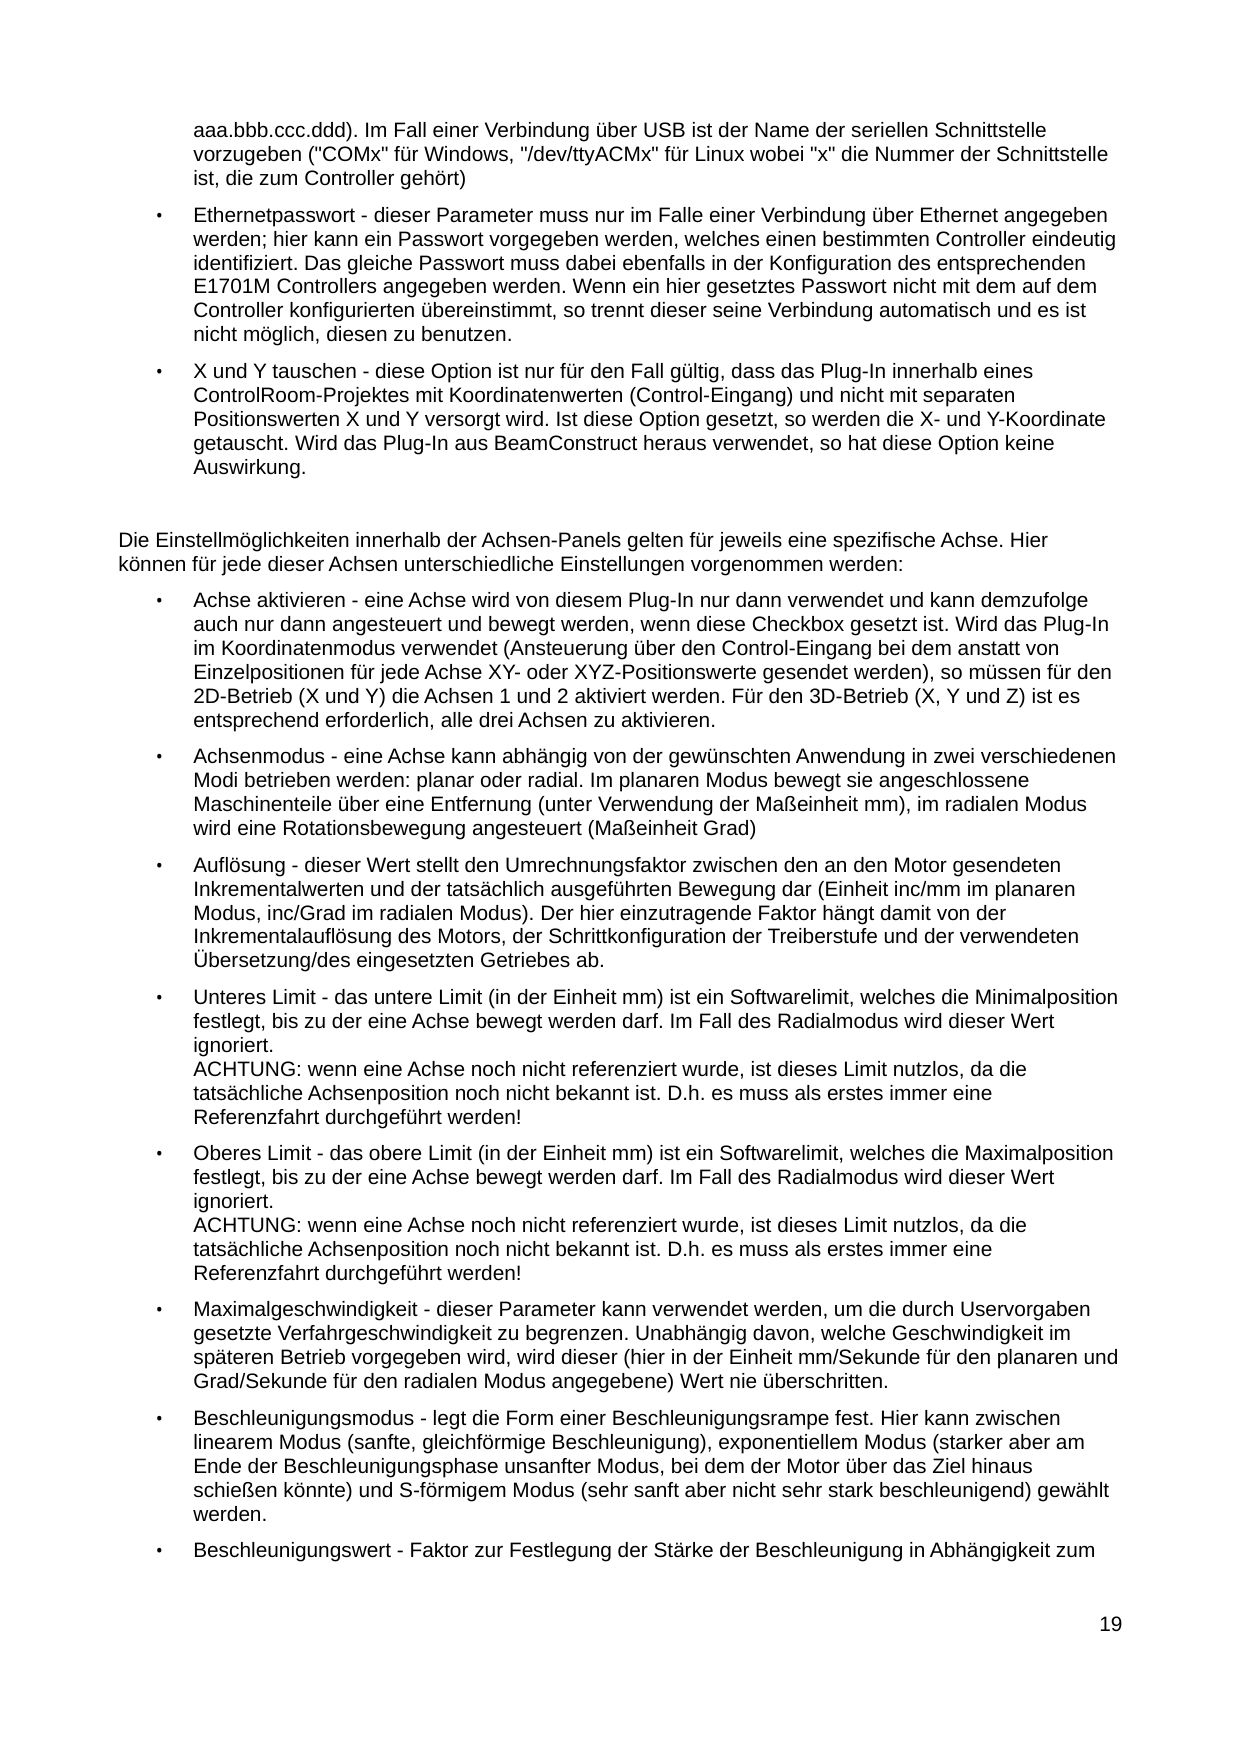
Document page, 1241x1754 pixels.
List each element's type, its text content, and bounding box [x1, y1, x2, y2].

list Achse aktivieren - eine Achse wird von diesem Plug-In nur dann verwendet und kann demzufolge auch nur dann angesteuert und bewegt werden, wenn diese Checkbox gesetzt ist. Wird das Plug-In im Koordinatenmodus verwendet (Ansteuerung über den Control-Eingang bei dem anstatt von Einzelpositionen für jede Achse XY- oder XYZ-Positionswerte gesendet werden), so müssen für den 2D-Betrieb (X und Y) die Achsen 1 und 2 aktiviert werden. Für den 3D-Betrieb (X, Y und Z) ist es entsprechend erforderlich, alle drei Achsen zu aktivieren. [156, 588, 1122, 732]
list aaa.bbb.ccc.ddd). Im Fall einer Verbindung über USB ist der Name der seriellen Schnittstelle vorzugeben ("COMx" für Windows, "/dev/ttyACMx" für Linux wobei "x" die Nummer der Schnittstelle ist, die zum Controller gehört) [156, 118, 1122, 190]
list Beschleunigungswert - Faktor zur Festlegung der Stärke der Beschleunigung in Abhängigkeit zum [156, 1538, 1122, 1562]
list Achsenmodus - eine Achse kann abhängig von der gewünschten Anwendung in zwei verschiedenen Modi betrieben werden: planar oder radial. Im planaren Modus bewegt sie angeschlossene Maschinenteile über eine Entfernung (unter Verwendung der Maßeinheit mm), im radialen Modus wird eine Rotationsbewegung angesteuert (Maßeinheit Grad) [156, 744, 1122, 840]
list X und Y tauschen - diese Option ist nur für den Fall gültig, dass das Plug-In innerhalb eines ControlRoom-Projektes mit Koordinatenwerten (Control-Eingang) und nicht mit separaten Positionswerten X und Y versorgt wird. Ist diese Option gesetzt, so werden die X- und Y-Koordinate getauscht. Wird das Plug-In aus BeamConstruct heraus verwendet, so hat diese Option keine Auswirkung. [156, 359, 1122, 478]
list Beschleunigungsmodus - legt die Form einer Beschleunigungsrampe fest. Hier kann zwischen linearem Modus (sanfte, gleichförmige Beschleunigung), exponentiellem Modus (starker aber am Ende der Beschleunigungsphase unsanfter Modus, bei dem der Motor über das Ziel hinaus schießen könnte) und S-förmigem Modus (sehr sanft aber nicht sehr stark beschleunigend) gewählt werden. [156, 1406, 1122, 1525]
list Ethernetpasswort - dieser Parameter muss nur im Falle einer Verbindung über Ethernet angegeben werden; hier kann ein Passwort vorgegeben werden, welches einen bestimmten Controller eindeutig identifiziert. Das gleiche Passwort muss dabei ebenfalls in der Konfiguration des entsprechenden E1701M Controllers angegeben werden. Wenn ein hier gesetztes Passwort nicht mit dem auf dem Controller konfigurierten übereinstimmt, so trennt dieser seine Verbindung automatisch und es ist nicht möglich, diesen zu benutzen. [156, 202, 1122, 346]
text Die Einstellmöglichkeiten innerhalb der Achsen-Panels gelten für jeweils eine spezifische Achse. Hier können für jede dieser Achsen unterschiedliche Einstellungen vorgenommen werden: [118, 527, 1122, 575]
list Maximalgeschwindigkeit - dieser Parameter kann verwendet werden, um die durch Uservorgaben gesetzte Verfahrgeschwindigkeit zu begrenzen. Unabhängig davon, welche Geschwindigkeit im späteren Betrieb vorgegeben wird, wird dieser (hier in der Einheit mm/Sekunde für den planaren und Grad/Sekunde für den radialen Modus angegebene) Wert nie überschritten. [156, 1297, 1122, 1393]
list Auflösung - dieser Wert stellt den Umrechnungsfaktor zwischen den an den Motor gesendeten Inkrementalwerten und der tatsächlich ausgeführten Bewegung dar (Einheit inc/mm im planaren Modus, inc/Grad im radialen Modus). Der hier einzutragende Faktor hängt damit von der Inkrementalauflösung des Motors, der Schrittkonfiguration der Treiberstufe und der verwendeten Übersetzung/des eingesetzten Getriebes ab. [156, 852, 1122, 972]
list Oberes Limit - das obere Limit (in der Einheit mm) ist ein Softwarelimit, welches die Maximalposition festlegt, bis zu der eine Achse bewegt werden darf. Im Fall des Radialmodus wird dieser Wert ignoriert. ACHTUNG: wenn eine Achse noch nicht referenziert wurde, ist dieses Limit nutzlos, da die tatsächliche Achsenposition noch nicht bekannt ist. D.h. es muss als erstes immer eine Referenzfahrt durchgeführt werden! [156, 1141, 1122, 1285]
list Unteres Limit - das untere Limit (in der Einheit mm) ist ein Softwarelimit, welches die Minimalposition festlegt, bis zu der eine Achse bewegt werden darf. Im Fall des Radialmodus wird dieser Wert ignoriert. ACHTUNG: wenn eine Achse noch nicht referenziert wurde, ist dieses Limit nutzlos, da die tatsächliche Achsenposition noch nicht bekannt ist. D.h. es muss als erstes immer eine Referenzfahrt durchgeführt werden! [156, 985, 1122, 1128]
